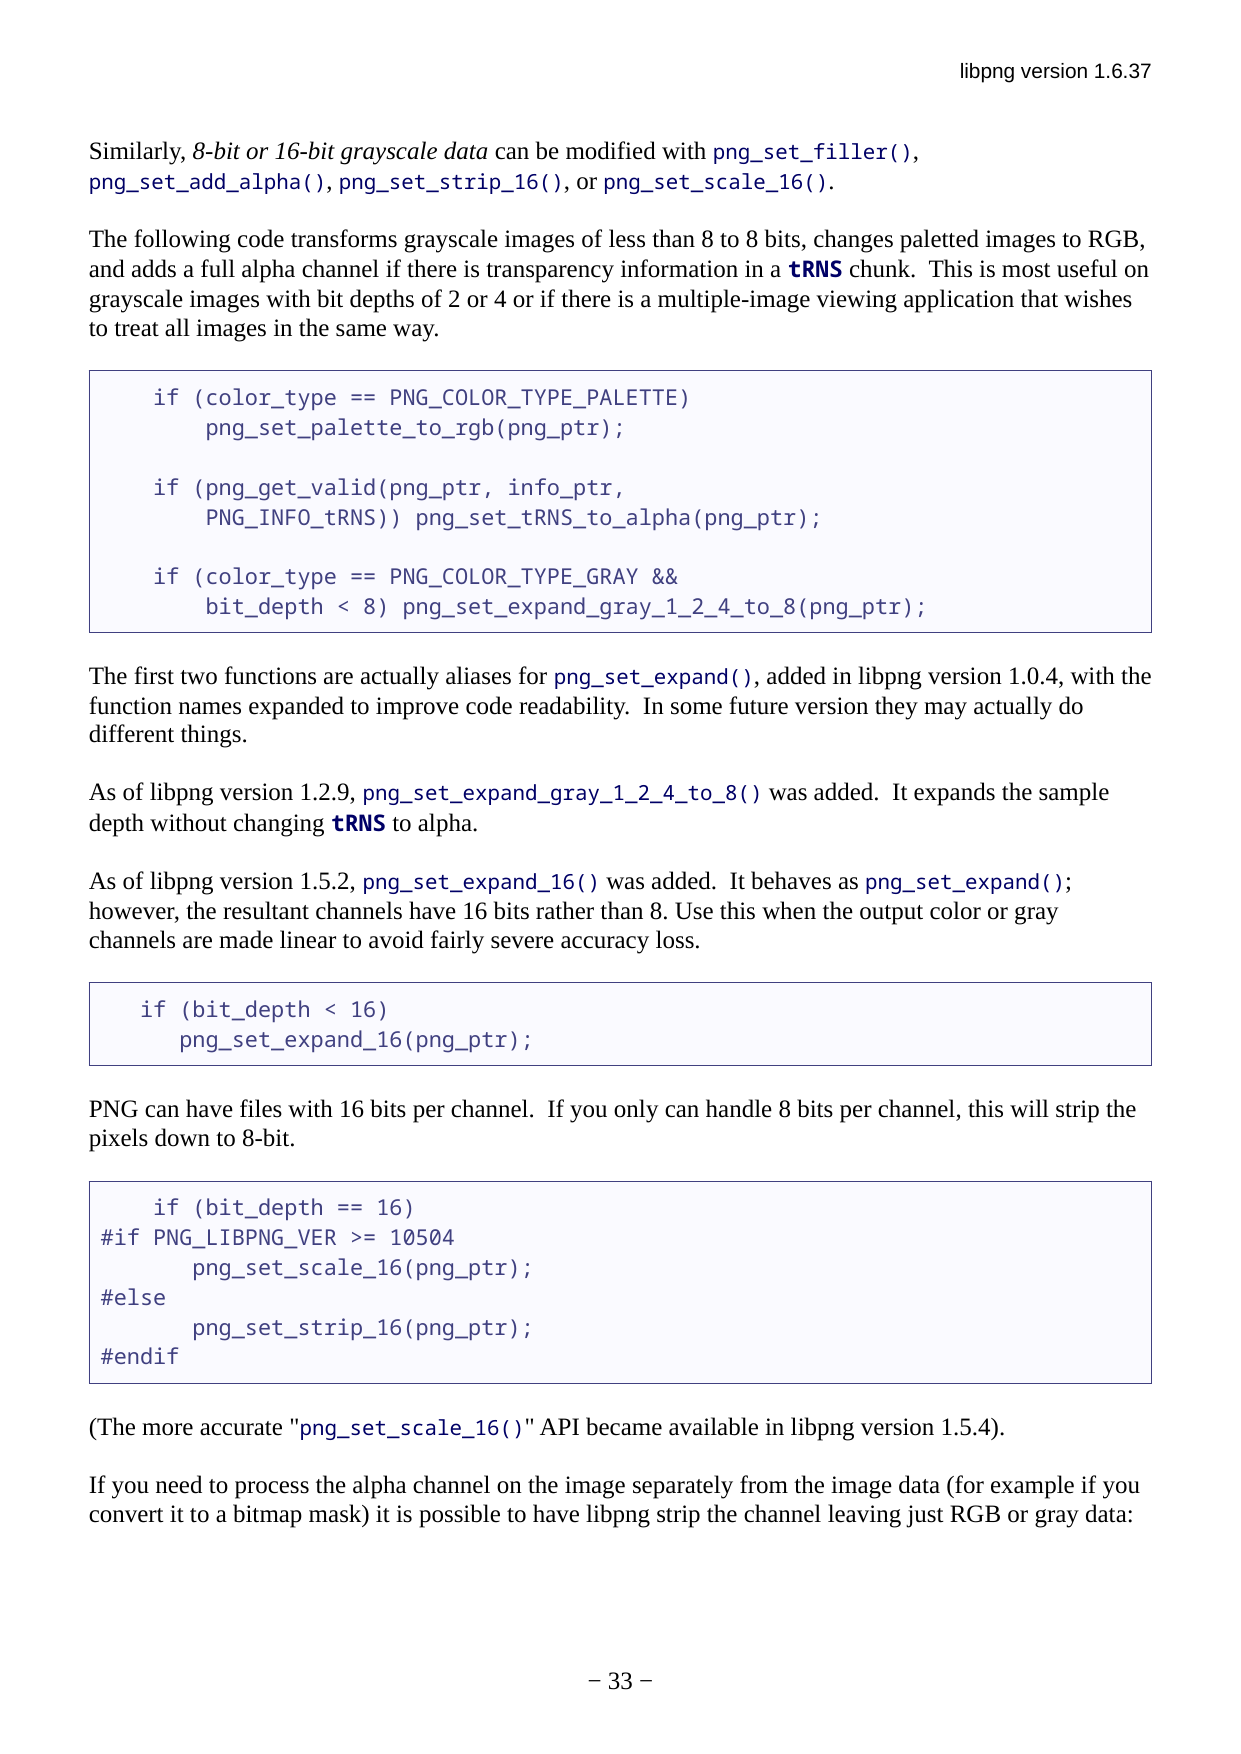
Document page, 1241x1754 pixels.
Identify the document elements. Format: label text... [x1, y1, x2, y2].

text png_set_expand_16(png_ptr); [90, 1012, 1151, 1065]
text The first two functions are actually aliases for png_set_expand(), added in libpng version 1.0.4, with the function names expanded to improve code readability. In some future version they may actually do different things. [88, 661, 1152, 748]
text png_set_strip_16(png_ptr); [90, 1300, 1151, 1329]
text PNG_INFO_tRNS)) png_set_tRNS_to_alpha(png_ptr); [90, 489, 1151, 519]
text bit_depth < 8) png_set_expand_gray_1_2_4_to_8(png_ptr); [90, 579, 1151, 632]
text #else [90, 1270, 1151, 1300]
text The following code transforms grayscale images of less than 8 to 8 bits, changes paletted images to RGB, and adds a full alpha channel if there is transparency information in a tRNS chunk. This is most useful on grayscale images with bit depths of 2 or 4 or if there is a multiple-image viewing application that wishes to treat all images in the same way. [88, 224, 1152, 342]
text png_set_palette_to_rgb(png_ptr); [90, 400, 1151, 430]
text Similarly, 8-bit or 16-bit grayscale data can be modified with png_set_filler(), png_set_add_alpha(), png_set_strip_16(), or png_set_scale_16(). [88, 136, 1152, 195]
text As of libpng version 1.2.9, png_set_expand_gray_1_2_4_to_8() was added. It expands the sample depth without changing tRNS to alpha. [88, 777, 1152, 838]
text (The more accurate "png_set_scale_16()" API became available in libpng version 1.5.4). [88, 1412, 1152, 1441]
text PNG can have files with 16 bits per channel. If you only can handle 8 bits per channel, this will strip the pixels down to 8-bit. [88, 1094, 1152, 1152]
text png_set_scale_16(png_ptr); [90, 1240, 1151, 1270]
text As of libpng version 1.5.2, png_set_expand_16() was added. It behaves as png_set_expand(); however, the resultant channels have 16 bits rather than 8. Use this when the output color or gray channels are made linear to avoid fairly severe accuracy loss. [88, 866, 1152, 953]
text if (color_type == PNG_COLOR_TYPE_PALETTE) [90, 371, 1151, 400]
text if (bit_depth < 16) [90, 983, 1151, 1012]
text if (png_get_valid(png_ptr, info_ptr, [90, 460, 1151, 489]
text #endif [90, 1329, 1151, 1383]
text #if PNG_LIBPNG_VER >= 10504 [90, 1210, 1151, 1240]
text if (bit_depth == 16) [90, 1182, 1151, 1210]
text if (color_type == PNG_COLOR_TYPE_GRAY && [90, 549, 1151, 579]
text If you need to process the alpha channel on the image separately from the image data (for example if you convert it to a bitmap mask) it is possible to have libpng strip the channel leaving just RGB or gray data: [88, 1470, 1152, 1527]
